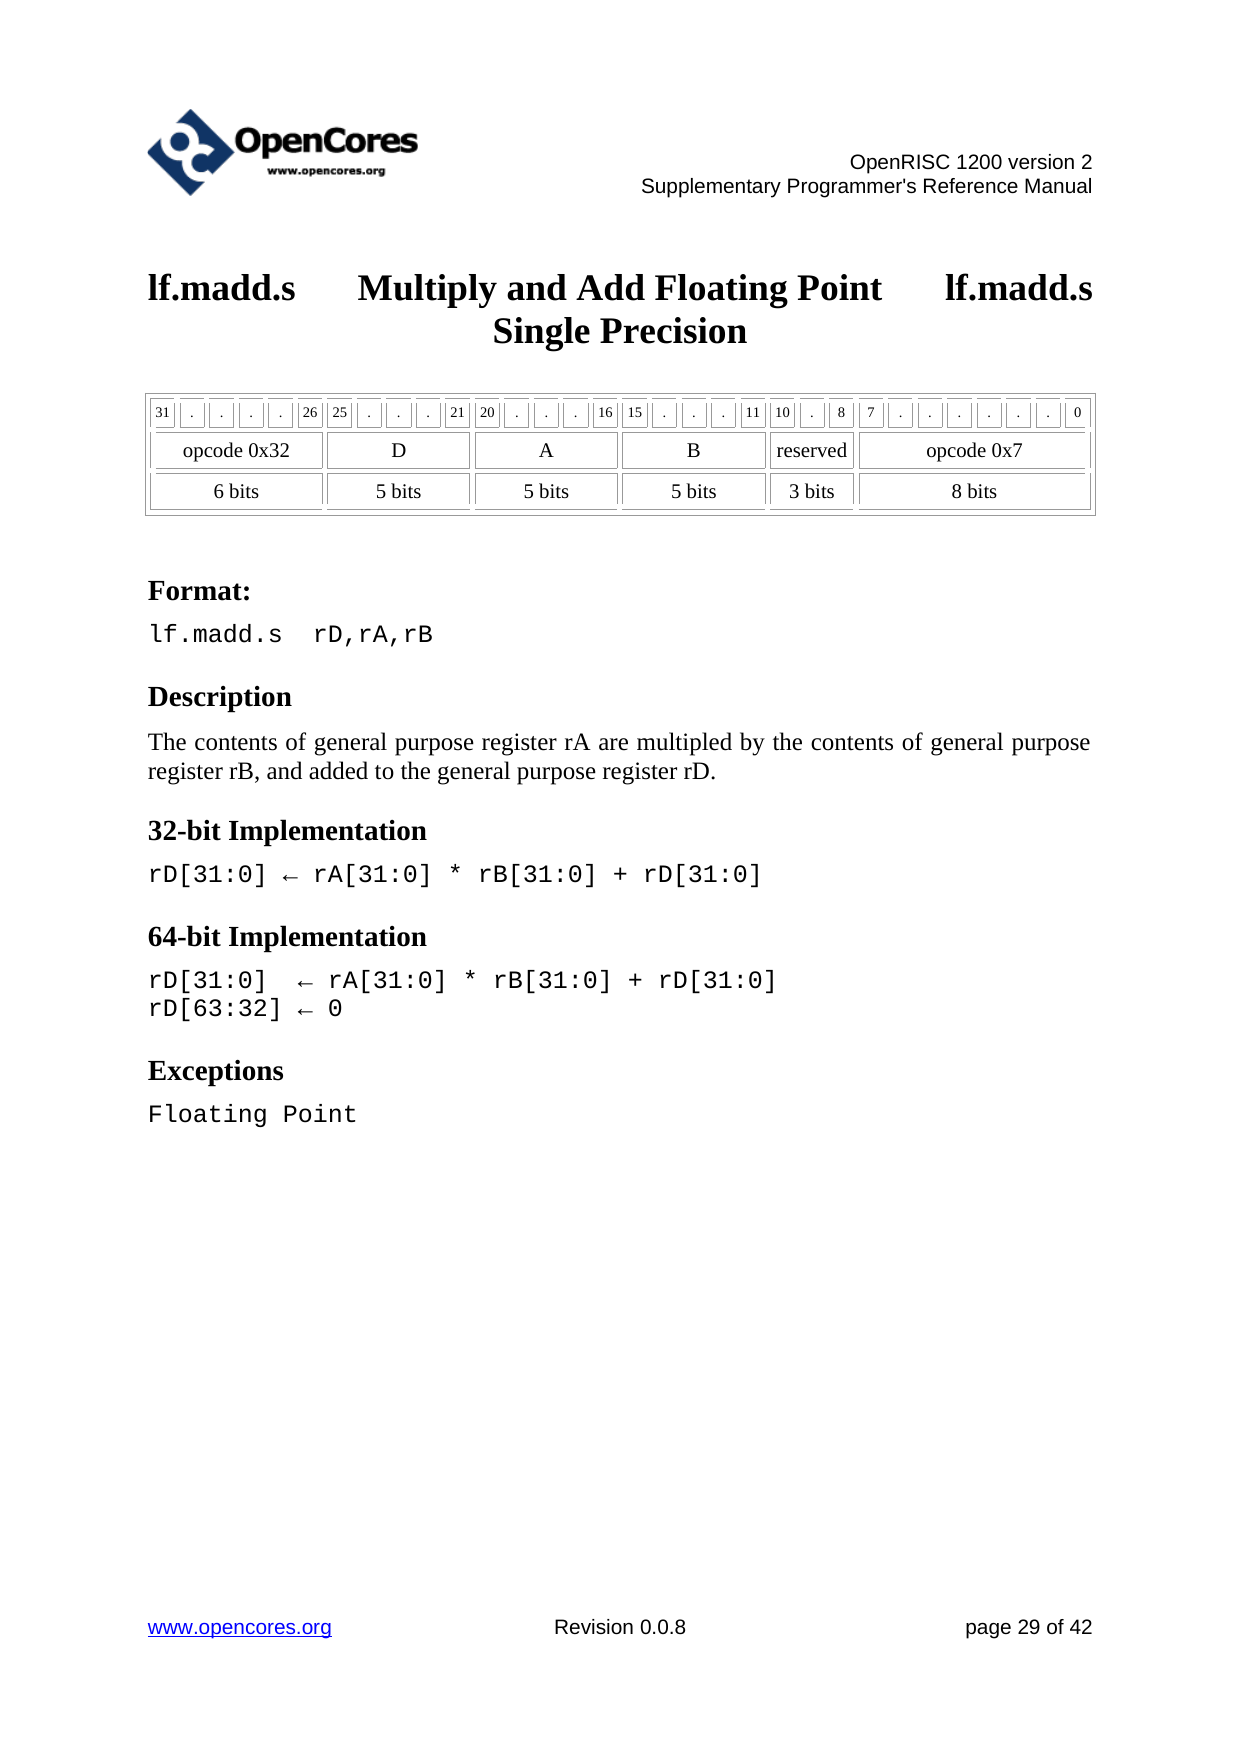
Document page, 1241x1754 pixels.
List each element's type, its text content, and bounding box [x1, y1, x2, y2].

table_header 0 [1063, 394, 1093, 427]
table_header 15 [620, 394, 649, 427]
table_cell opcode 0x32 [148, 427, 325, 468]
table_header . [1004, 394, 1033, 427]
table_header . [266, 394, 295, 427]
table_header 8 [826, 394, 856, 427]
title Format: [148, 573, 1093, 607]
table_header . [797, 394, 826, 427]
table_header . [886, 394, 915, 427]
table_cell opcode 0x7 [856, 427, 1093, 468]
table_header 31 [148, 394, 177, 427]
table_cell 5 bits [472, 468, 620, 509]
text Floating Point [148, 1101, 1093, 1130]
table_cell reserved [768, 427, 856, 468]
table_header . [708, 394, 738, 427]
table_header lf.madd.s [148, 227, 325, 351]
table_cell 6 bits [148, 468, 325, 509]
table_header . [502, 394, 531, 427]
table_header . [177, 394, 207, 427]
table_header . [649, 394, 679, 427]
table_header 21 [443, 394, 472, 427]
table_header 11 [738, 394, 767, 427]
table_cell D [325, 427, 472, 468]
title 64-bit Implementation [148, 919, 1093, 953]
table_cell A [472, 427, 620, 468]
table_header 20 [472, 394, 502, 427]
table_header 10 [768, 394, 797, 427]
table_header . [531, 394, 561, 427]
table_cell B [620, 427, 767, 468]
table_header 7 [856, 394, 886, 427]
table_header . [974, 394, 1003, 427]
table_header 25 [325, 394, 354, 427]
table_header lf.madd.s [915, 227, 1093, 351]
table_header . [384, 394, 413, 427]
table_cell 5 bits [325, 468, 472, 509]
table_header . [945, 394, 974, 427]
text rD[31:0] ← rA[31:0] * rB[31:0] + rD[31:0] [148, 967, 1093, 996]
table_header 16 [590, 394, 620, 427]
table_cell 8 bits [856, 468, 1093, 509]
picture [147, 109, 418, 196]
table_header . [915, 394, 944, 427]
table_header . [679, 394, 708, 427]
table_cell 3 bits [768, 468, 856, 509]
table_header . [1033, 394, 1063, 427]
text rD[63:32] ← 0 [148, 996, 1093, 1024]
table_header . [354, 394, 384, 427]
text rD[31:0] ← rA[31:0] * rB[31:0] + rD[31:0] [148, 862, 1093, 890]
table_header . [207, 394, 236, 427]
text lf.madd.s rD,rA,rB [148, 621, 1093, 650]
table_header . [561, 394, 590, 427]
title 32-bit Implementation [148, 813, 1093, 847]
table_header . [413, 394, 443, 427]
title Description [148, 679, 1093, 712]
table_header Multiply and Add Floating Point Single Precision [325, 227, 915, 351]
table_header 26 [295, 394, 325, 427]
table_cell 5 bits [620, 468, 767, 509]
table_header . [236, 394, 266, 427]
title Exceptions [148, 1053, 1093, 1087]
text The contents of general purpose register rA are multipled by the contents of general purpose register rB, and added to the general purpose register rD. [148, 727, 1093, 784]
